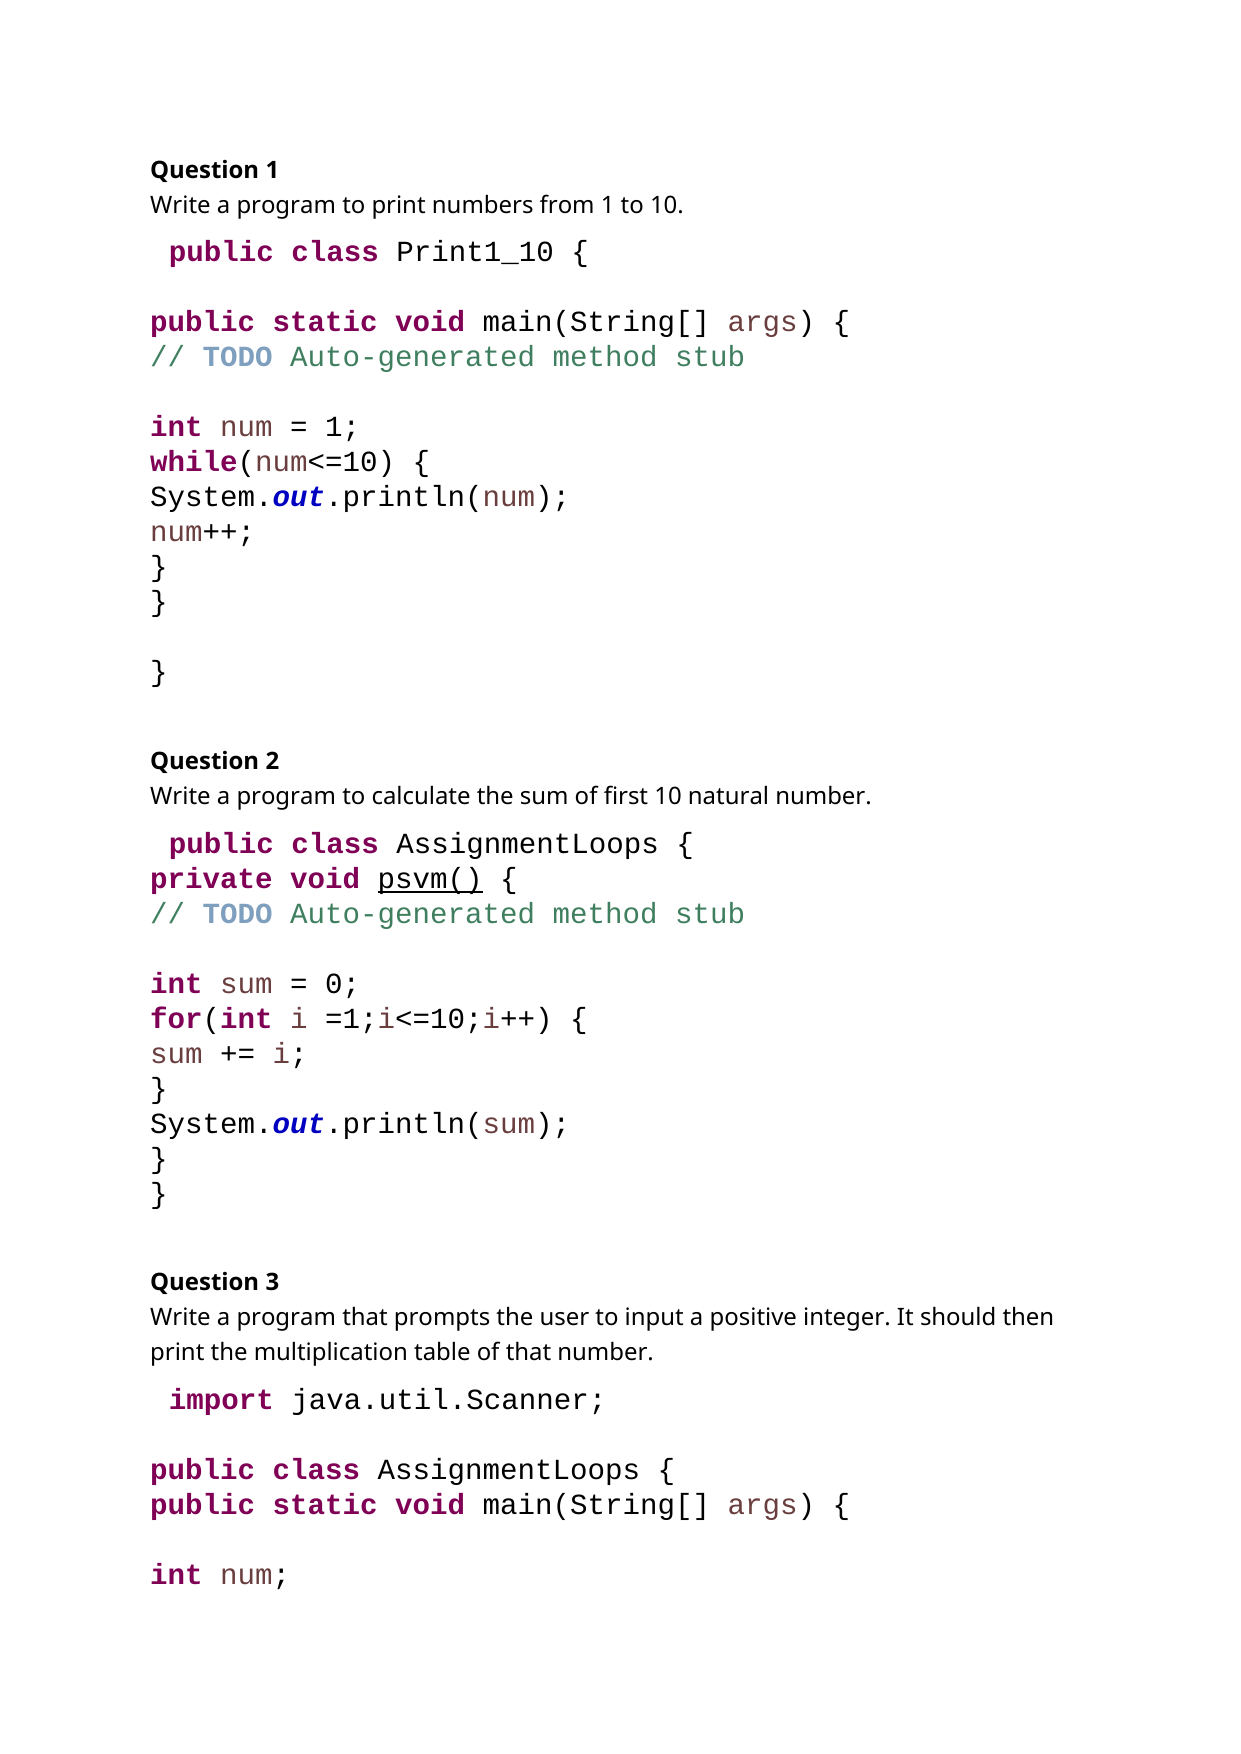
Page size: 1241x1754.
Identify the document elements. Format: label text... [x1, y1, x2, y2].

text Question 3 [150, 1262, 1090, 1297]
text } [150, 1142, 1090, 1177]
text int sum = 0; [150, 967, 1090, 1002]
text } [150, 586, 1090, 621]
text } [150, 656, 1090, 691]
text public class AssignmentLoops { [150, 827, 1090, 862]
text for(int i =1;i<=10;i++) { [150, 1002, 1090, 1037]
text public static void main(String[] args) { [150, 1488, 1090, 1523]
text num++; [150, 516, 1090, 551]
text Write a program to calculate the sum of first 10 natural number. [150, 776, 1090, 811]
text Write a program that prompts the user to input a positive integer. It should then print the multiplication table of that number. [150, 1297, 1090, 1367]
text } [150, 1177, 1090, 1212]
text System.out.println(sum); [150, 1107, 1090, 1142]
text public class AssignmentLoops { [150, 1453, 1090, 1488]
text Question 1 [150, 150, 1090, 185]
text int num = 1; [150, 411, 1090, 446]
text int num; [150, 1558, 1090, 1593]
text // TODO Auto-generated method stub [150, 341, 1090, 376]
text Question 2 [150, 741, 1090, 776]
text private void psvm() { [150, 862, 1090, 897]
text public static void main(String[] args) { [150, 306, 1090, 341]
text import java.util.Scanner; [150, 1383, 1090, 1418]
text } [150, 551, 1090, 586]
text } [150, 1072, 1090, 1107]
text System.out.println(num); [150, 481, 1090, 516]
text while(num<=10) { [150, 446, 1090, 481]
text // TODO Auto-generated method stub [150, 897, 1090, 932]
text public class Print1_10 { [150, 236, 1090, 271]
text Write a program to print numbers from 1 to 10. [150, 185, 1090, 220]
text sum += i; [150, 1037, 1090, 1072]
